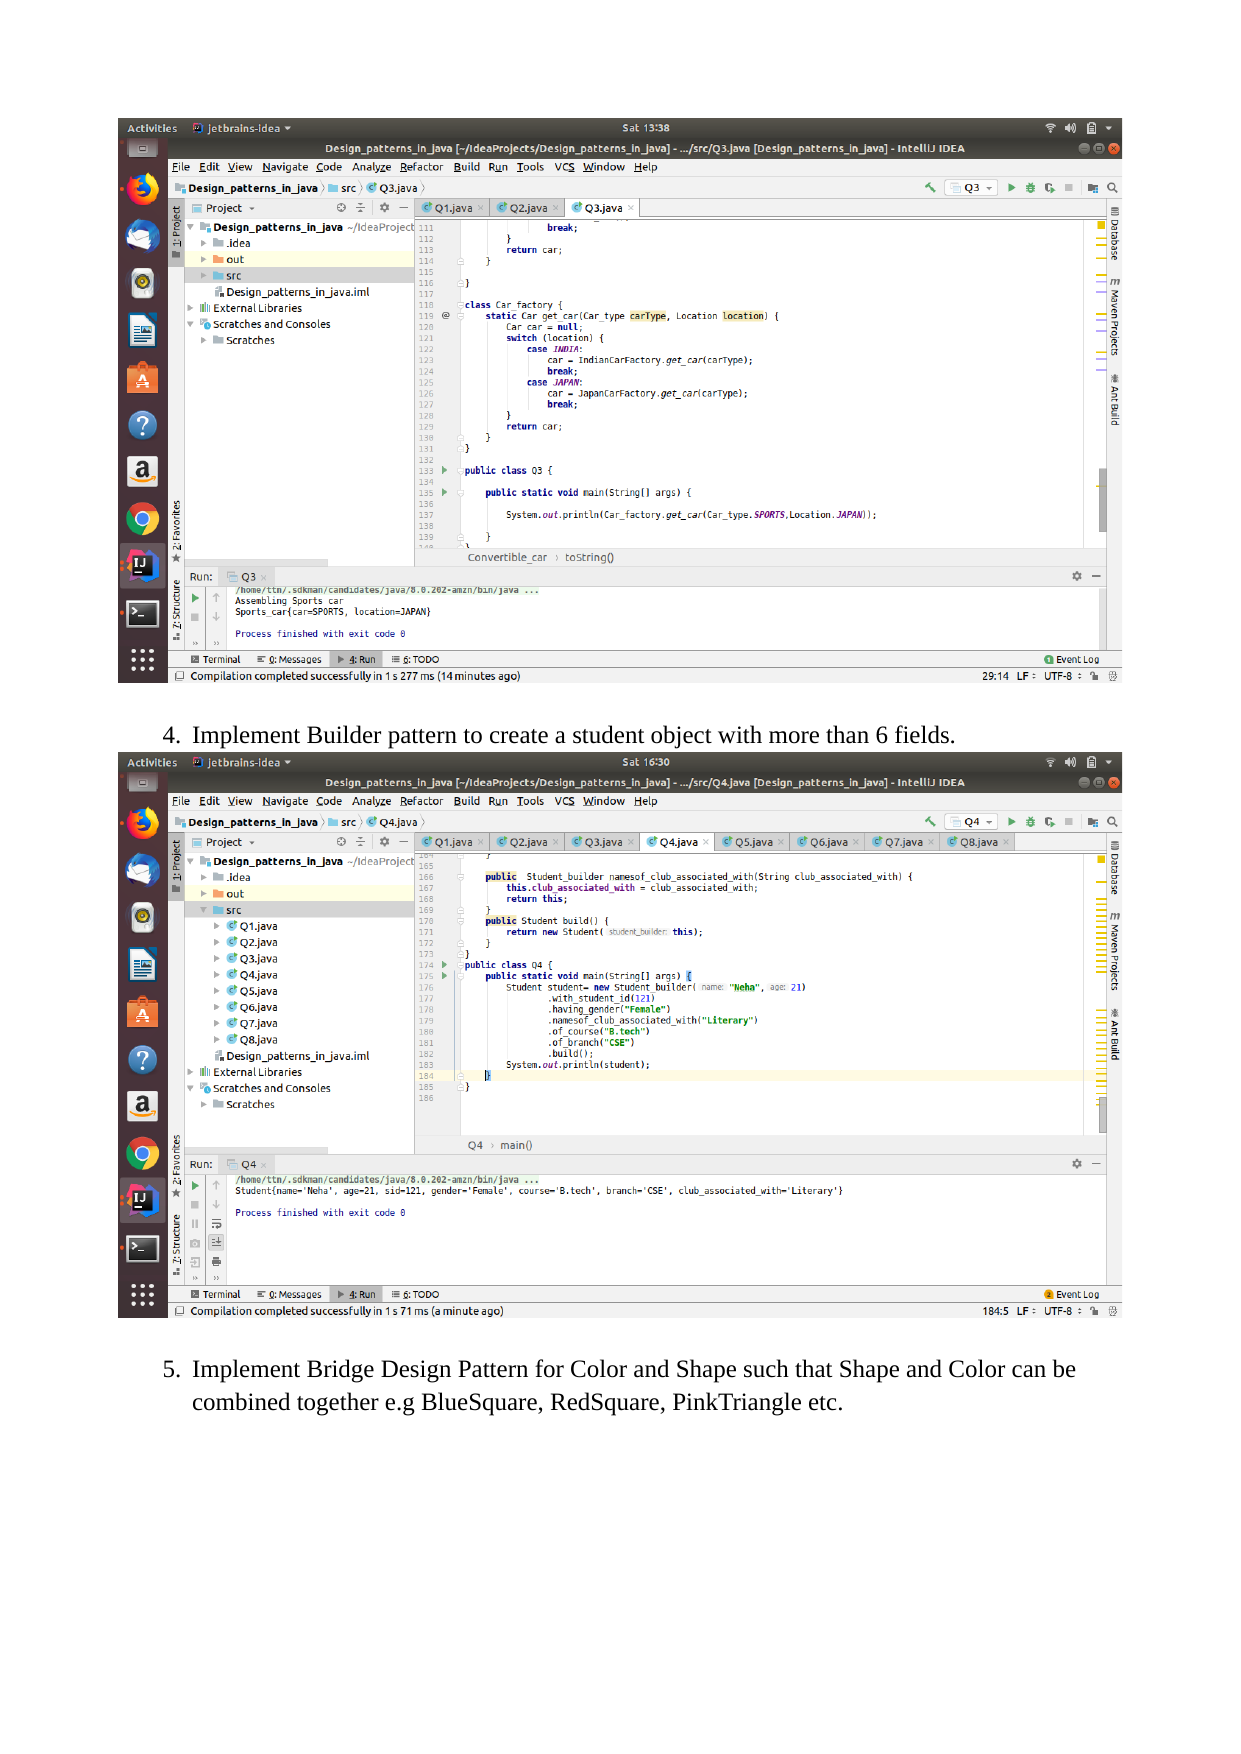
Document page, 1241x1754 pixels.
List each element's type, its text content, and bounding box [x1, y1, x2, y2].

picture [118, 118, 1123, 683]
picture [118, 752, 1123, 1318]
list Implement Builder pattern to create a student object with more than 6 fields. [162, 720, 1122, 748]
list Implement Bridge Design Pattern for Color and Shape such that Shape and Color can be combined together e.g BlueSquare, RedSquare, PinkTriangle etc. [162, 1354, 1122, 1416]
